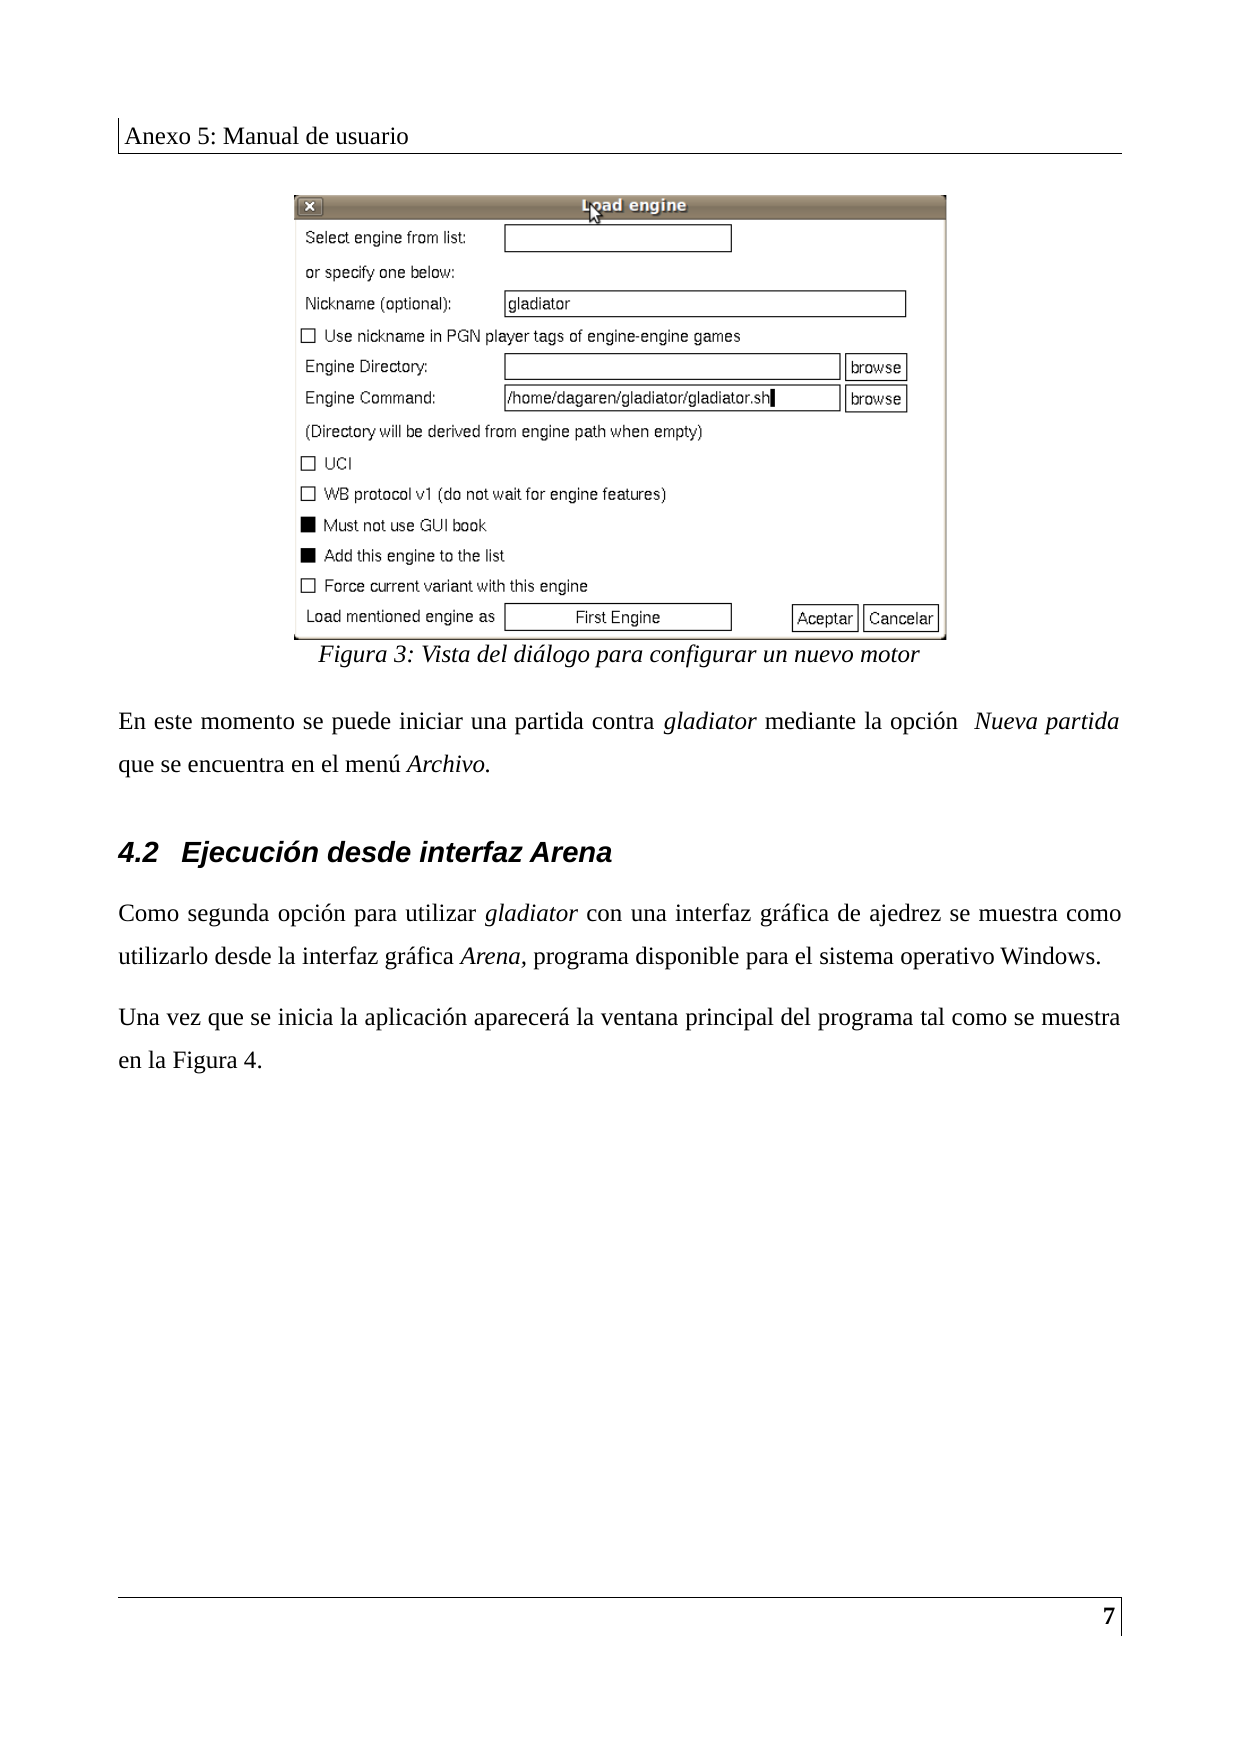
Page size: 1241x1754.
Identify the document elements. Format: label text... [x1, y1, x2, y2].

text Como segunda opción para utilizar gladiator con una interfaz gráfica de ajedrez se muestra como utilizarlo desde la interfaz gráfica Arena, programa disponible para el sistema operativo Windows. [118, 898, 1122, 970]
subtitle Ejecución desde interfaz Arena [118, 835, 1122, 868]
picture [294, 195, 947, 640]
text Una vez que se inicia la aplicación aparecerá la ventana principal del programa tal como se muestra en la Figura 4. [118, 1002, 1122, 1074]
text Figura 3: Vista del diálogo para configurar un nuevo motor [294, 640, 946, 668]
text En este momento se puede iniciar una partida contra gladiator mediante la opción Nueva partida que se encuentra en el menú Archivo. [118, 182, 1122, 778]
